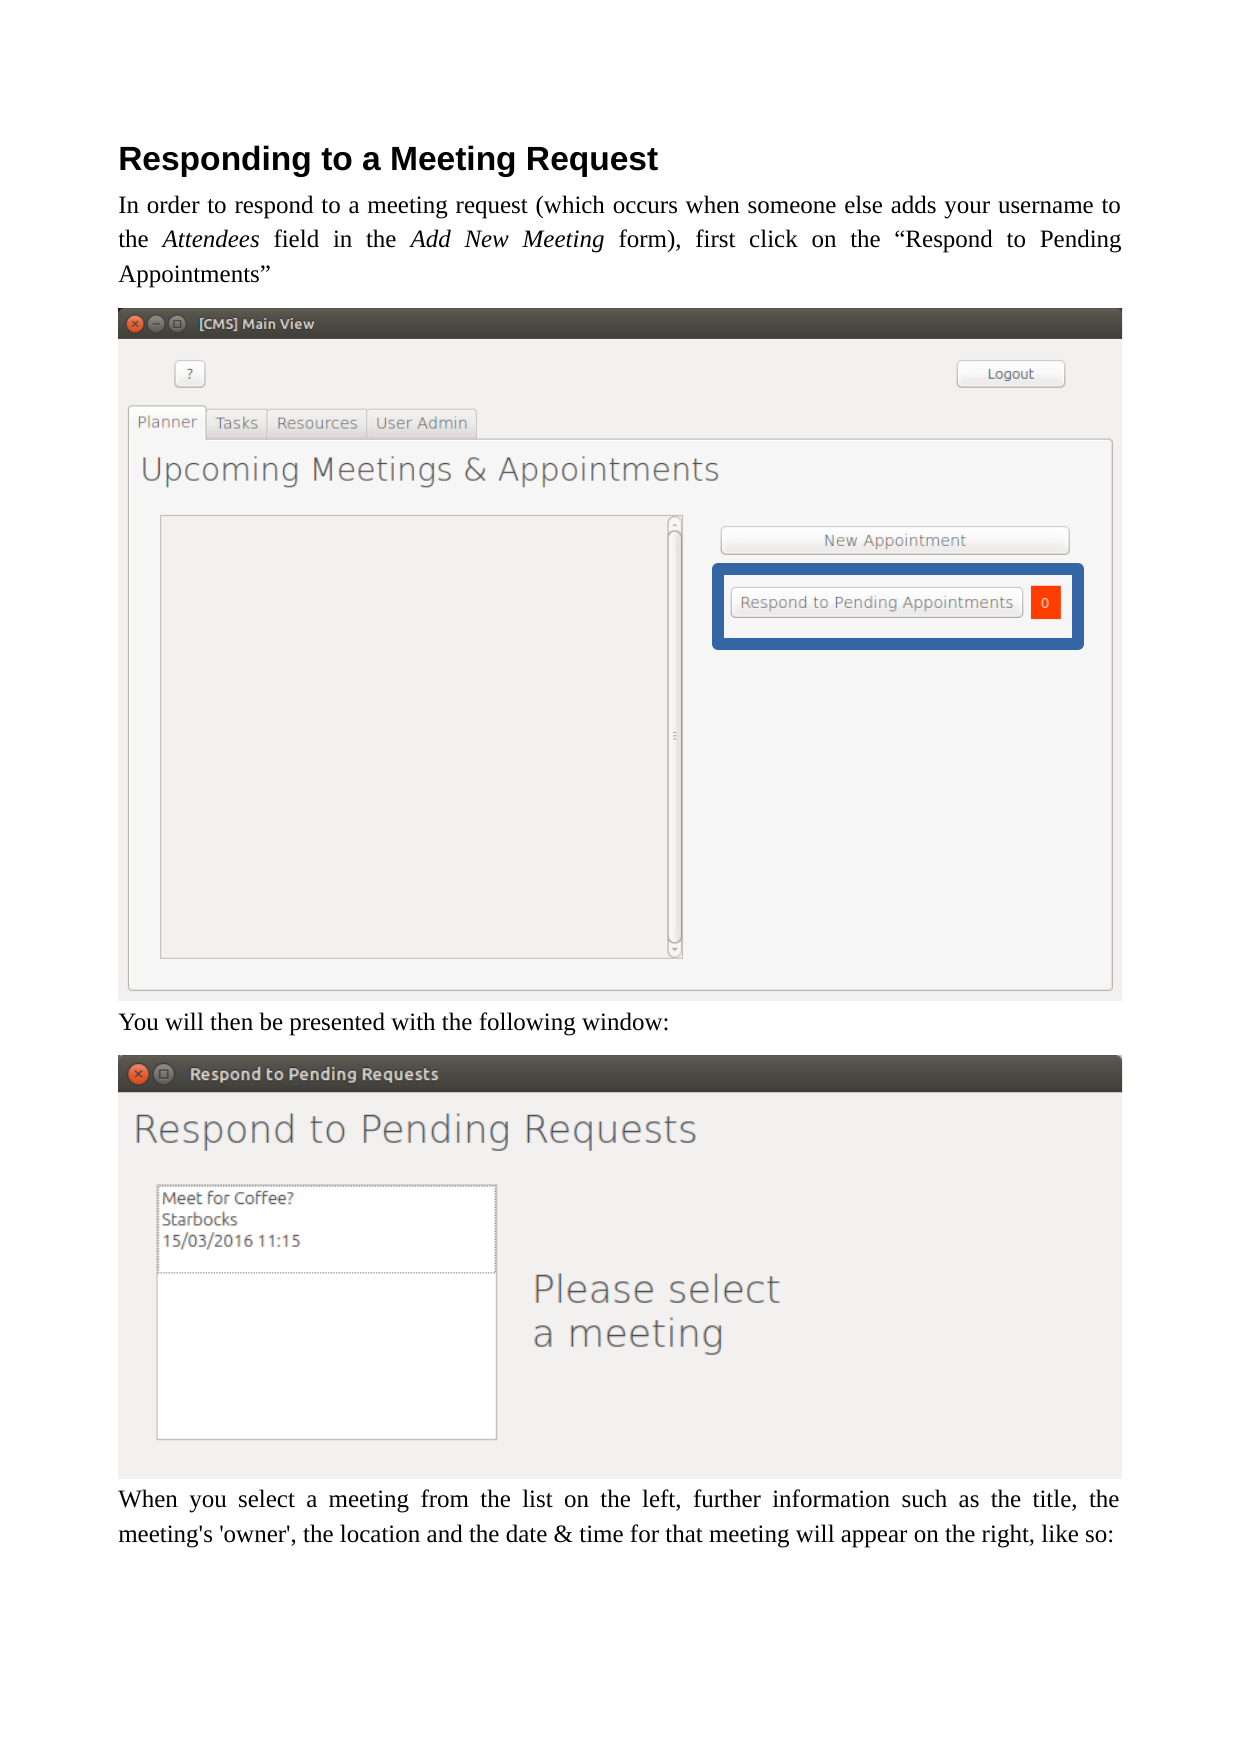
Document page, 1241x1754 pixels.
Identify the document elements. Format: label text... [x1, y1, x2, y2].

text In order to respond to a meeting request (which occurs when someone else adds your username to the Attendees field in the Add New Meeting form), first click on the “Respond to Pending Appointments” [118, 190, 1122, 288]
text You will then be presented with the following window: [118, 1001, 1122, 1036]
picture [118, 308, 1123, 1001]
picture [118, 1055, 1123, 1479]
subtitle Responding to a Meeting Request [118, 139, 1122, 178]
text When you select a meeting from the list on the left, further information such as the title, the meeting's 'owner', the location and the date & time for that meeting will appear on the right, like so: [118, 1479, 1122, 1548]
